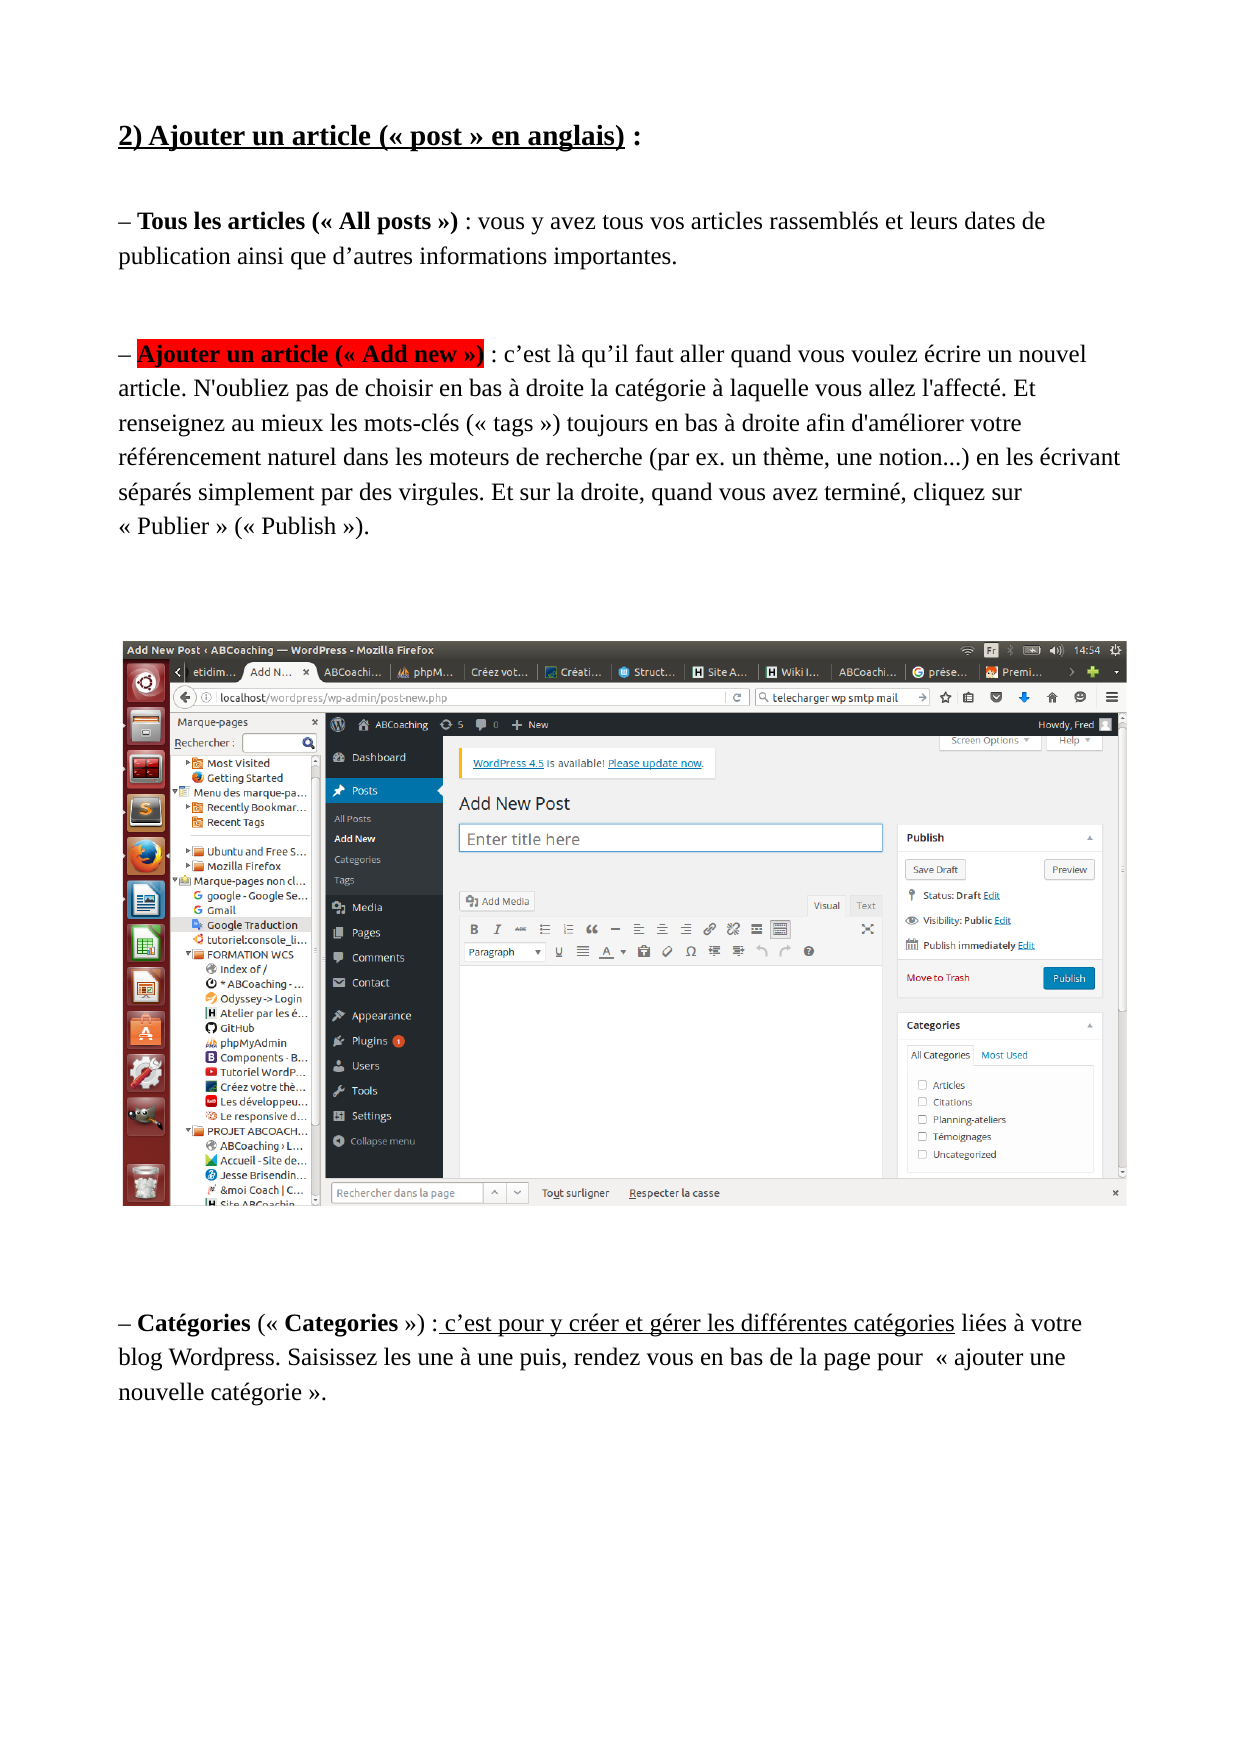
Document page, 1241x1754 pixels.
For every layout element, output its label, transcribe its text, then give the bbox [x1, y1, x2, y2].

text – Ajouter un article (« Add new ») : c’est là qu’il faut aller quand vous voulez écrire un nouvel article. N'oubliez pas de choisir en bas à droite la catégorie à laquelle vous allez l'affecté. Et renseignez au mieux les mots-clés (« tags ») toujours en bas à droite afin d'améliorer votre référencement naturel dans les moteurs de recherche (par ex. un thème, une notion...) en les écrivant séparés simplement par des virgules. Et sur la droite, quand vous avez terminé, cliquez sur « Publier » (« Publish »). [118, 339, 1122, 540]
text 2) Ajouter un article (« post » en anglais) : [118, 118, 1122, 186]
text – Tous les articles (« All posts ») : vous y avez tous vos articles rassemblés et leurs dates de publication ainsi que d’autres informations importantes. [118, 206, 1122, 270]
picture [122, 641, 1127, 1206]
text – Catégories (« Categories ») : c’est pour y créer et gérer les différentes catégories liées à votre blog Wordpress. Saisissez les une à une puis, rendez vous en bas de la page pour « ajouter une nouvelle catégorie ». [118, 1308, 1122, 1406]
